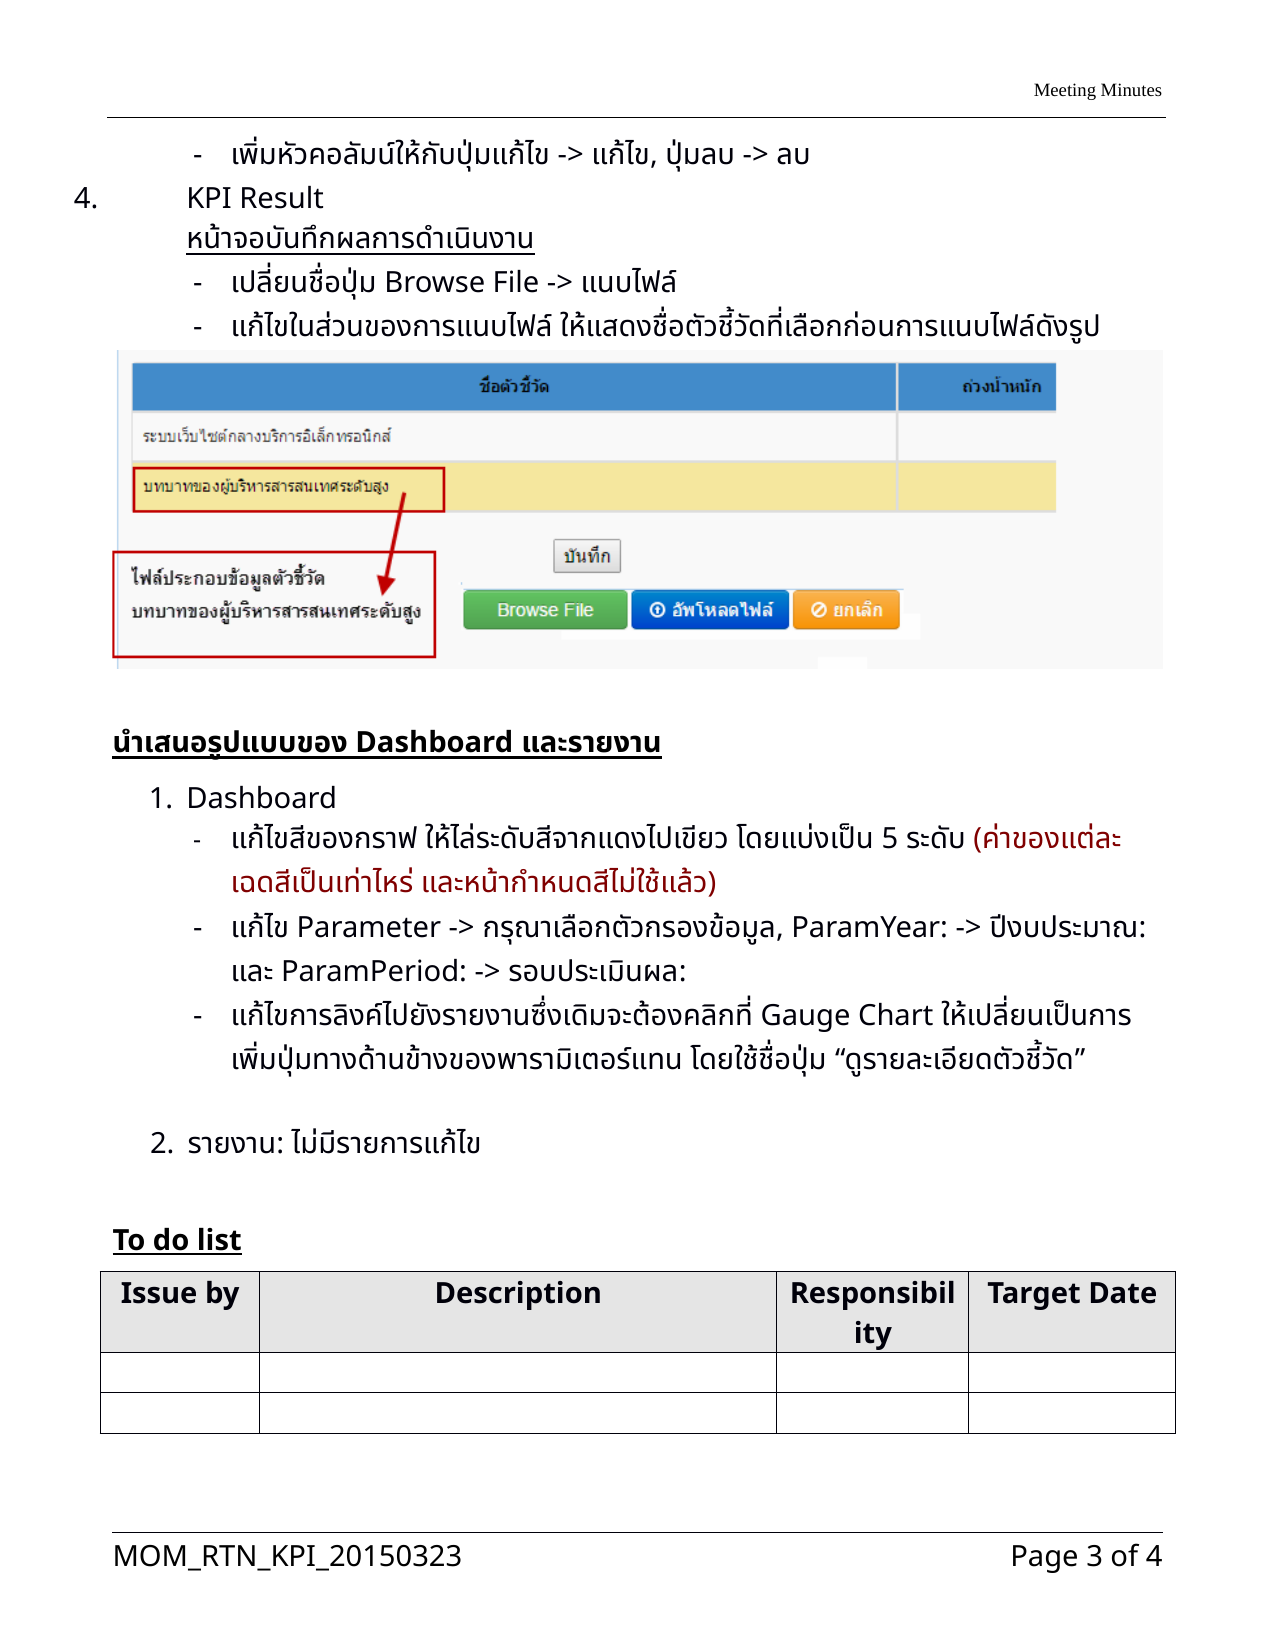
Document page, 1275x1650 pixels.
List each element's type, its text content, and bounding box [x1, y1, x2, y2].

list KPI Result [74, 178, 1163, 217]
list Dashboard [148, 778, 1163, 817]
list เพิ่มหัวคอลัมน์ให้กับปุ่มแก้ไข -> แก้ไข, ปุ่มลบ -> ลบ [193, 133, 1163, 178]
text นำเสนอรูปแบบของ Dashboard และรายงาน [112, 721, 1163, 765]
table_header Target Date [969, 1272, 1175, 1352]
picture [112, 350, 1163, 669]
table_cell [101, 1393, 259, 1433]
table_cell [777, 1393, 968, 1433]
table_cell [260, 1353, 776, 1392]
table_header Responsibility [777, 1272, 968, 1352]
list แก้ไขการลิงค์ไปยังรายงานซึ่งเดิมจะต้องคลิกที่ Gauge Chart ให้เปลี่ยนเป็นการเพิ่มปุ่มทางด้านข้างของพารามิเตอร์แทน โดยใช้ชื่อปุ่ม “ดูรายละเอียดตัวชี้วัด” [193, 994, 1163, 1083]
table_cell [969, 1393, 1175, 1433]
table_cell [969, 1353, 1175, 1392]
list เปลี่ยนชื่อปุ่ม Browse File -> แนบไฟล์ [193, 261, 1163, 306]
table_cell [101, 1353, 259, 1392]
list แก้ไขสีของกราฟ ให้ไล่ระดับสีจากแดงไปเขียว โดยแบ่งเป็น 5 ระดับ (ค่าของแต่ละเฉดสีเป็นเท่าไหร่ และหน้ากำหนดสีไม่ใช้แล้ว) [193, 817, 1163, 906]
table_header Description [260, 1272, 776, 1352]
table_cell [260, 1393, 776, 1433]
list หน้าจอบันทึกผลการดำเนินงาน [186, 217, 1163, 261]
list แก้ไขในส่วนของการแนบไฟล์ ให้แสดงชื่อตัวชี้วัดที่เลือกก่อนการแนบไฟล์ดังรูป [193, 306, 1163, 350]
text To do list [112, 1219, 1163, 1259]
list แก้ไข Parameter -> กรุณาเลือกตัวกรองข้อมูล, ParamYear: -> ปีงบประมาณ: และ ParamPeriod: -> รอบประเมินผล: [193, 906, 1163, 994]
table_header Issue by [101, 1272, 259, 1352]
table_cell [777, 1353, 968, 1392]
list รายงาน: ไม่มีรายการแก้ไข [150, 1122, 1163, 1167]
